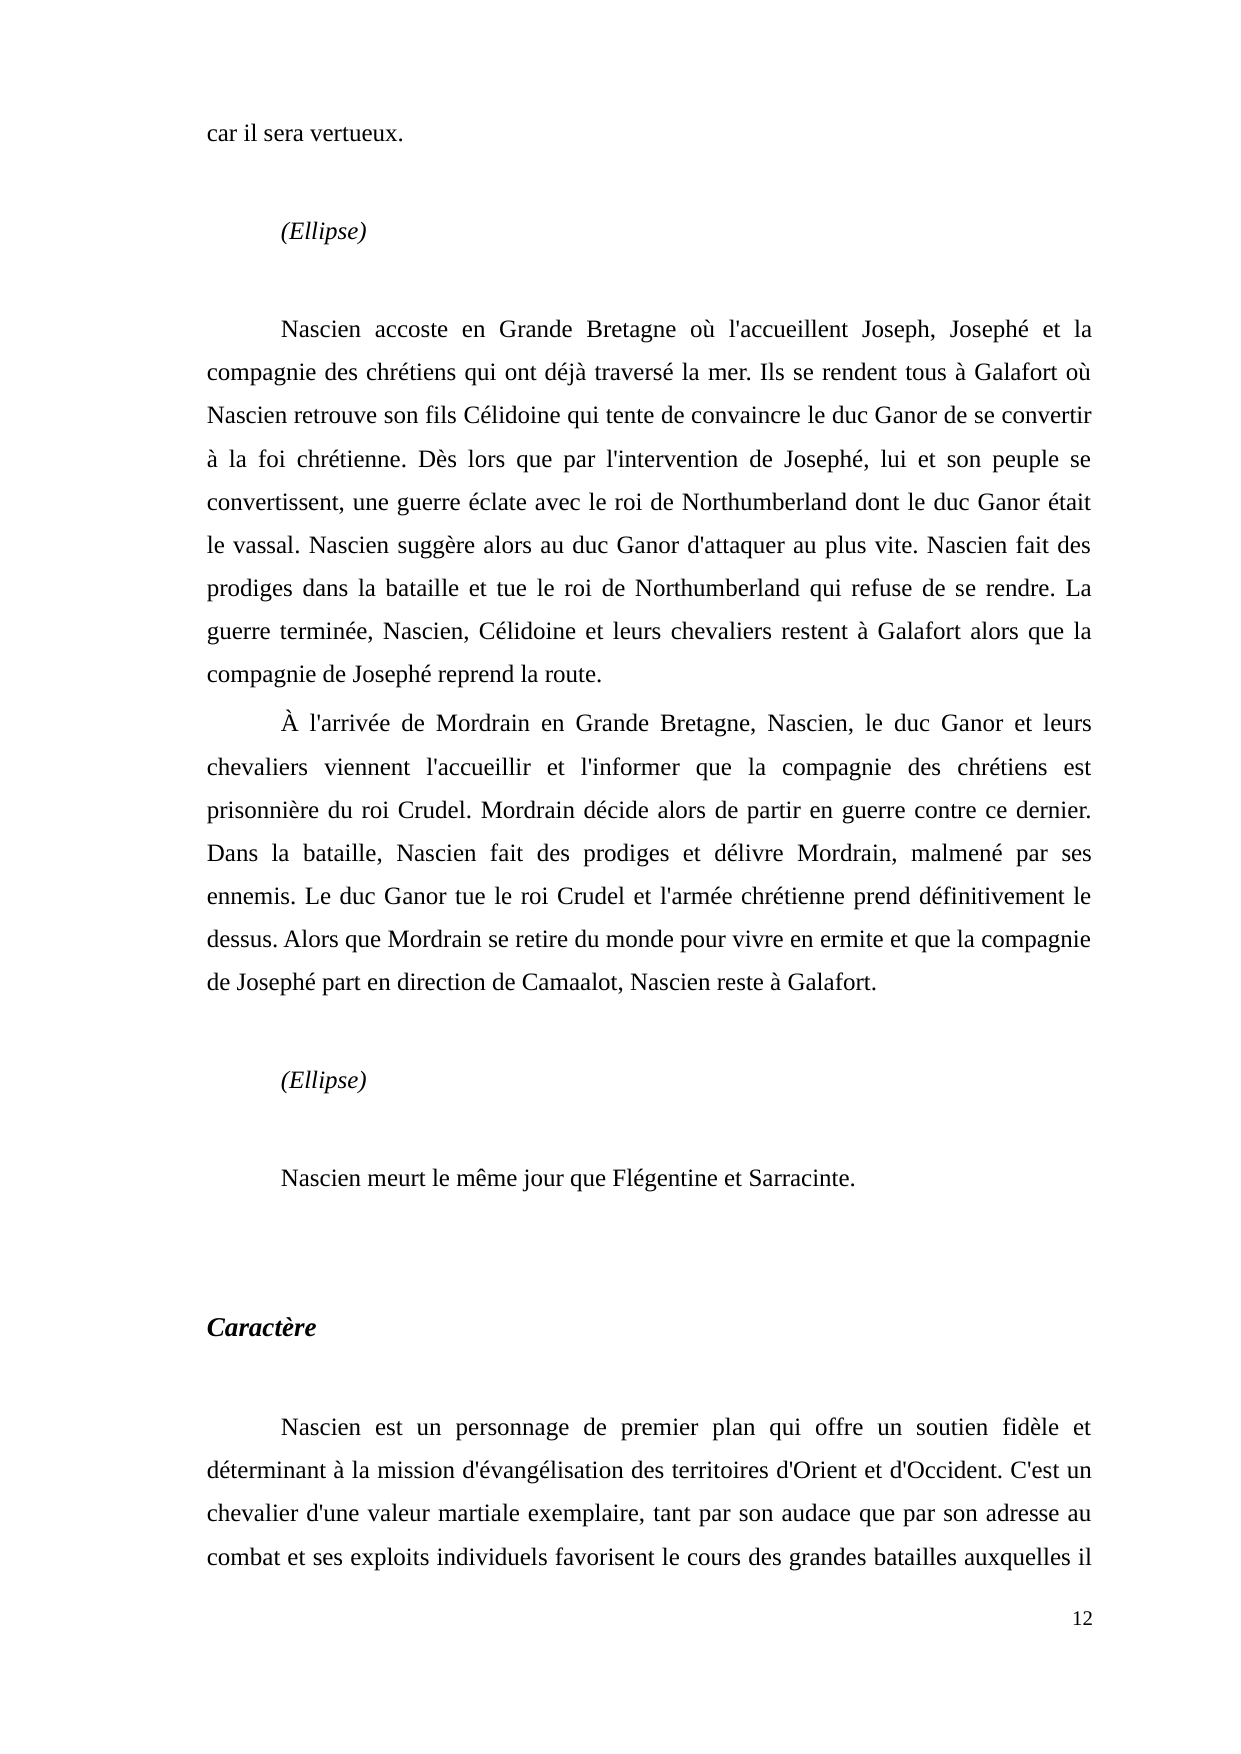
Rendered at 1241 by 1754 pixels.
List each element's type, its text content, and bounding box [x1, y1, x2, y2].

text (Ellipse) [207, 216, 1093, 245]
text Nascien est un personnage de premier plan qui offre un soutien fidèle et déterminant à la mission d'évangélisation des territoires d'Orient et d'Occident. C'est un chevalier d'une valeur martiale exemplaire, tant par son audace que par son adresse au combat et ses exploits individuels favorisent le cours des grandes batailles auxquelles il [207, 1412, 1093, 1570]
text car il sera vertueux. [207, 118, 1093, 147]
text Nascien meurt le même jour que Flégentine et Sarracinte. [207, 1163, 1093, 1192]
text Caractère [207, 1311, 1093, 1342]
text À l'arrivée de Mordrain en Grande Bretagne, Nascien, le duc Ganor et leurs chevaliers viennent l'accueillir et l'informer que la compagnie des chrétiens est prisonnière du roi Crudel. Mordrain décide alors de partir en guerre contre ce dernier. Dans la bataille, Nascien fait des prodiges et délivre Mordrain, malmené par ses ennemis. Le duc Ganor tue le roi Crudel et l'armée chrétienne prend définitivement le dessus. Alors que Mordrain se retire du monde pour vivre en ermite et que la compagnie de Josephé part en direction de Camaalot, Nascien reste à Galafort. [207, 708, 1093, 996]
text (Ellipse) [207, 1065, 1093, 1094]
text Nascien accoste en Grande Bretagne où l'accueillent Joseph, Josephé et la compagnie des chrétiens qui ont déjà traversé la mer. Ils se rendent tous à Galafort où Nascien retrouve son fils Célidoine qui tente de convaincre le duc Ganor de se convertir à la foi chrétienne. Dès lors que par l'intervention de Josephé, lui et son peuple se convertissent, une guerre éclate avec le roi de Northumberland dont le duc Ganor était le vassal. Nascien suggère alors au duc Ganor d'attaquer au plus vite. Nascien fait des prodiges dans la bataille et tue le roi de Northumberland qui refuse de se rendre. La guerre terminée, Nascien, Célidoine et leurs chevaliers restent à Galafort alors que la compagnie de Josephé reprend la route. [207, 314, 1093, 688]
